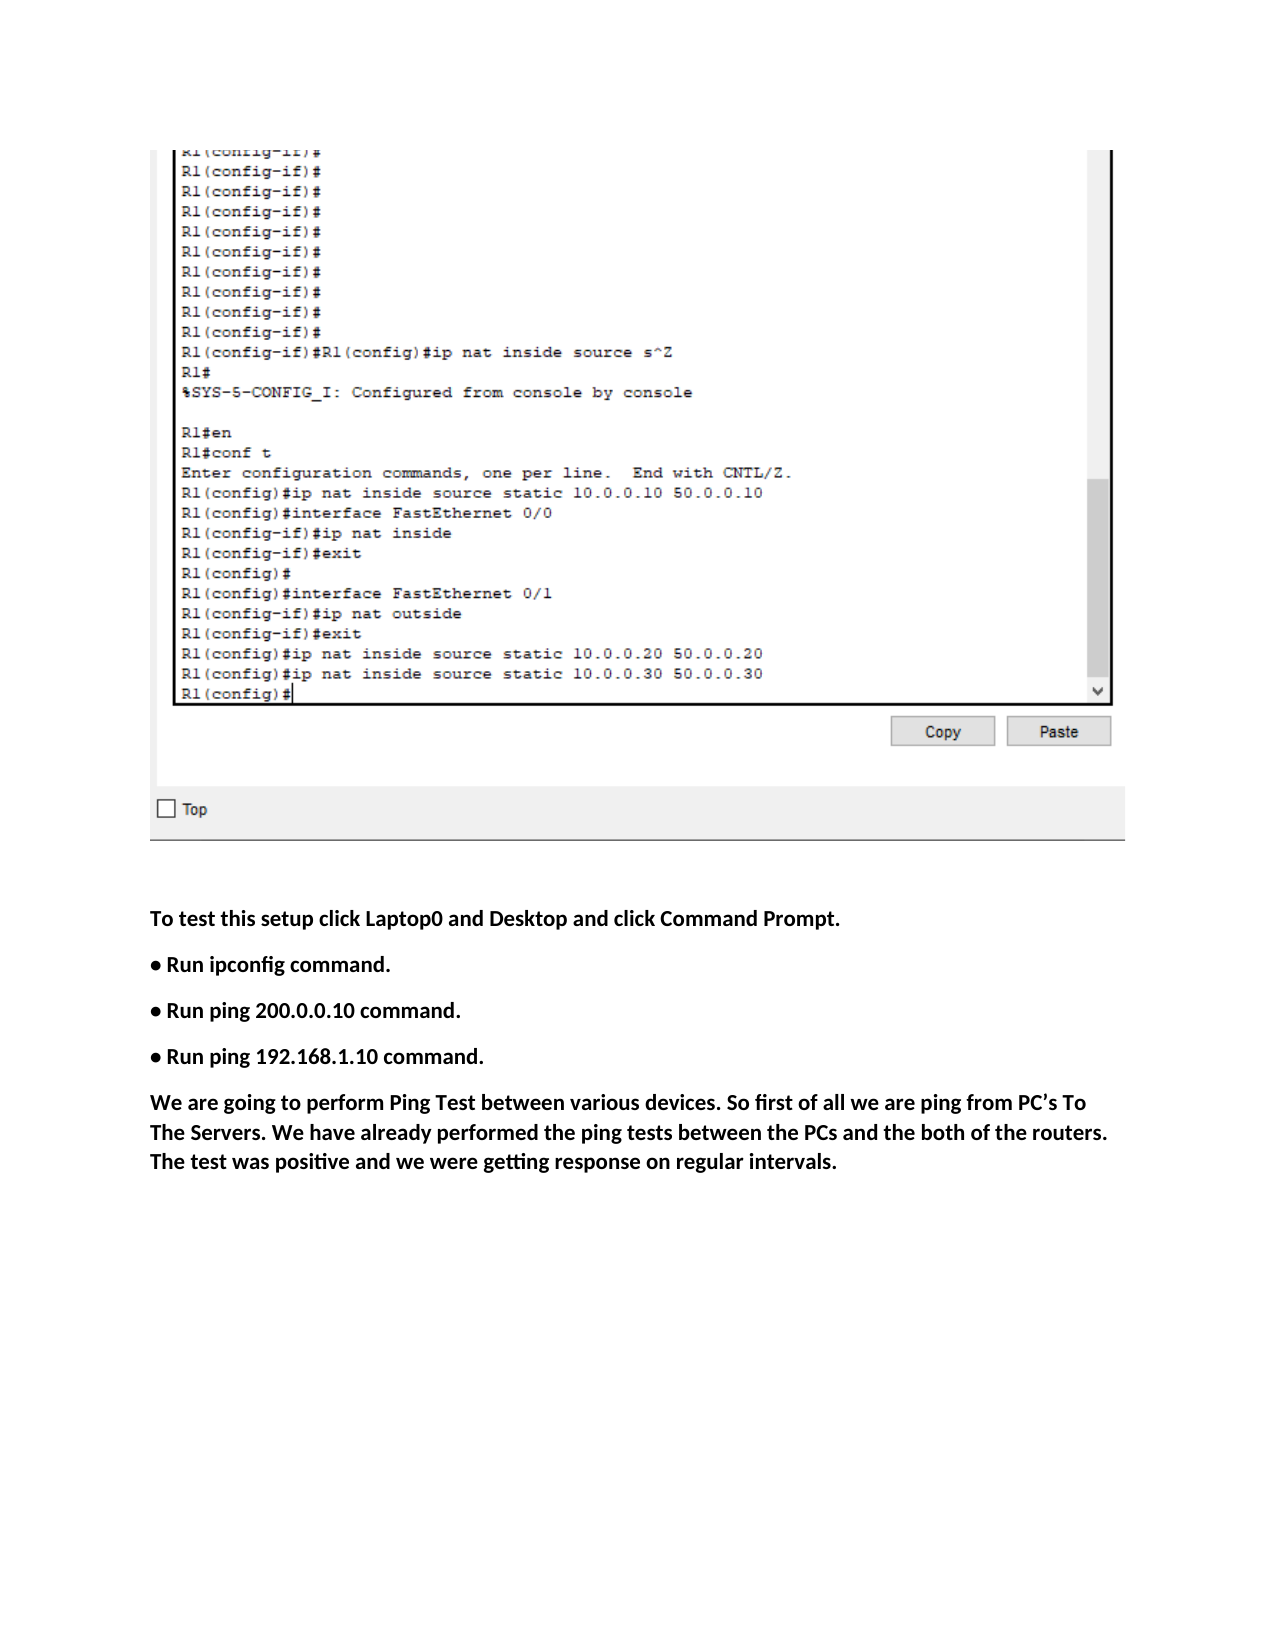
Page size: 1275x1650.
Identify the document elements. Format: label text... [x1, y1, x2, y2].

text • Run ping 192.168.1.10 command. [150, 1042, 1125, 1070]
text • Run ping 200.0.0.10 command. [150, 996, 1125, 1024]
text • Run ipconfig command. [150, 950, 1125, 978]
picture [150, 150, 1125, 841]
text To test this setup click Laptop0 and Desktop and click Command Prompt. [150, 904, 1125, 932]
text We are going to perform Ping Test between various devices. So first of all we are ping from PC’s To The Servers. We have already performed the ping tests between the PCs and the both of the routers. The test was positive and we were getting response on regular intervals. [150, 1088, 1125, 1175]
